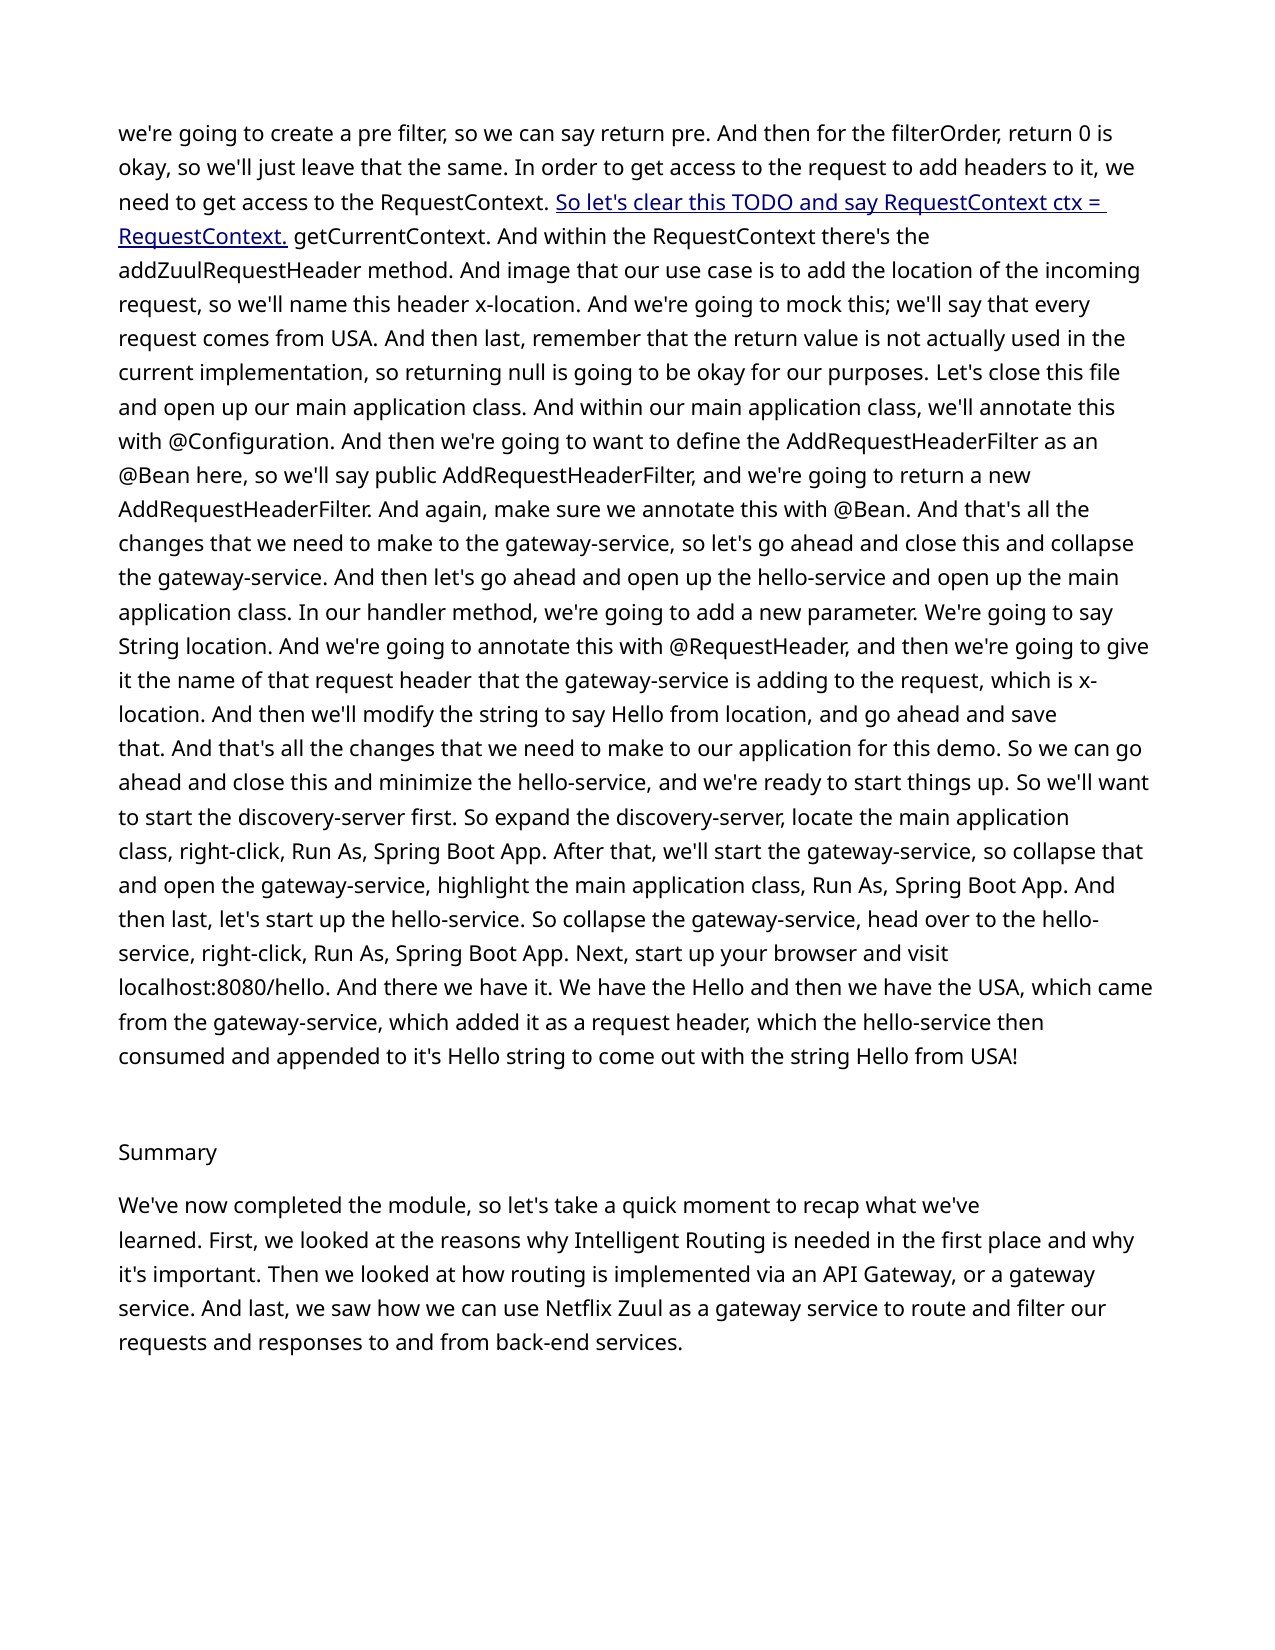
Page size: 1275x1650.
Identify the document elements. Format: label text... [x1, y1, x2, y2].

subtitle Summary [118, 1137, 1157, 1167]
text we're going to create a pre filter, so we can say return pre. And then for the filterOrder, return 0 is okay, so we'll just leave that the same. In order to get access to the request to add headers to it, we need to get access to the RequestContext. So let's clear this TODO and say RequestContext ctx = RequestContext. getCurrentContext. And within the RequestContext there's the addZuulRequestHeader method. And image that our use case is to add the location of the incoming request, so we'll name this header x-location. And we're going to mock this; we'll say that every request comes from USA. And then last, remember that the return value is not actually used in the current implementation, so returning null is going to be okay for our purposes. Let's close this file and open up our main application class. And within our main application class, we'll annotate this with @Configuration. And then we're going to want to define the AddRequestHeaderFilter as an @Bean here, so we'll say public AddRequestHeaderFilter, and we're going to return a new AddRequestHeaderFilter. And again, make sure we annotate this with @Bean. And that's all the changes that we need to make to the gateway-service, so let's go ahead and close this and collapse the gateway-service. And then let's go ahead and open up the hello-service and open up the main application class. In our handler method, we're going to add a new parameter. We're going to say String location. And we're going to annotate this with @RequestHeader, and then we're going to give it the name of that request header that the gateway-service is adding to the request, which is x-location. And then we'll modify the string to say Hello from location, and go ahead and save that. And that's all the changes that we need to make to our application for this demo. So we can go ahead and close this and minimize the hello-service, and we're ready to start things up. So we'll want to start the discovery-server first. So expand the discovery-server, locate the main application class, right-click, Run As, Spring Boot App. After that, we'll start the gateway-service, so collapse that and open the gateway-service, highlight the main application class, Run As, Spring Boot App. And then last, let's start up the hello-service. So collapse the gateway-service, head over to the hello-service, right-click, Run As, Spring Boot App. Next, start up your browser and visit localhost:8080/hello. And there we have it. We have the Hello and then we have the USA, which came from the gateway-service, which added it as a request header, which the hello-service then consumed and appended to it's Hello string to come out with the string Hello from USA! [118, 118, 1157, 1070]
text We've now completed the module, so let's take a quick moment to recap what we've learned. First, we looked at the reasons why Intelligent Routing is needed in the first place and why it's important. Then we looked at how routing is implemented via an API Gateway, or a gateway service. And last, we saw how we can use Netflix Zuul as a gateway service to route and filter our requests and responses to and from back-end services. [118, 1191, 1157, 1357]
